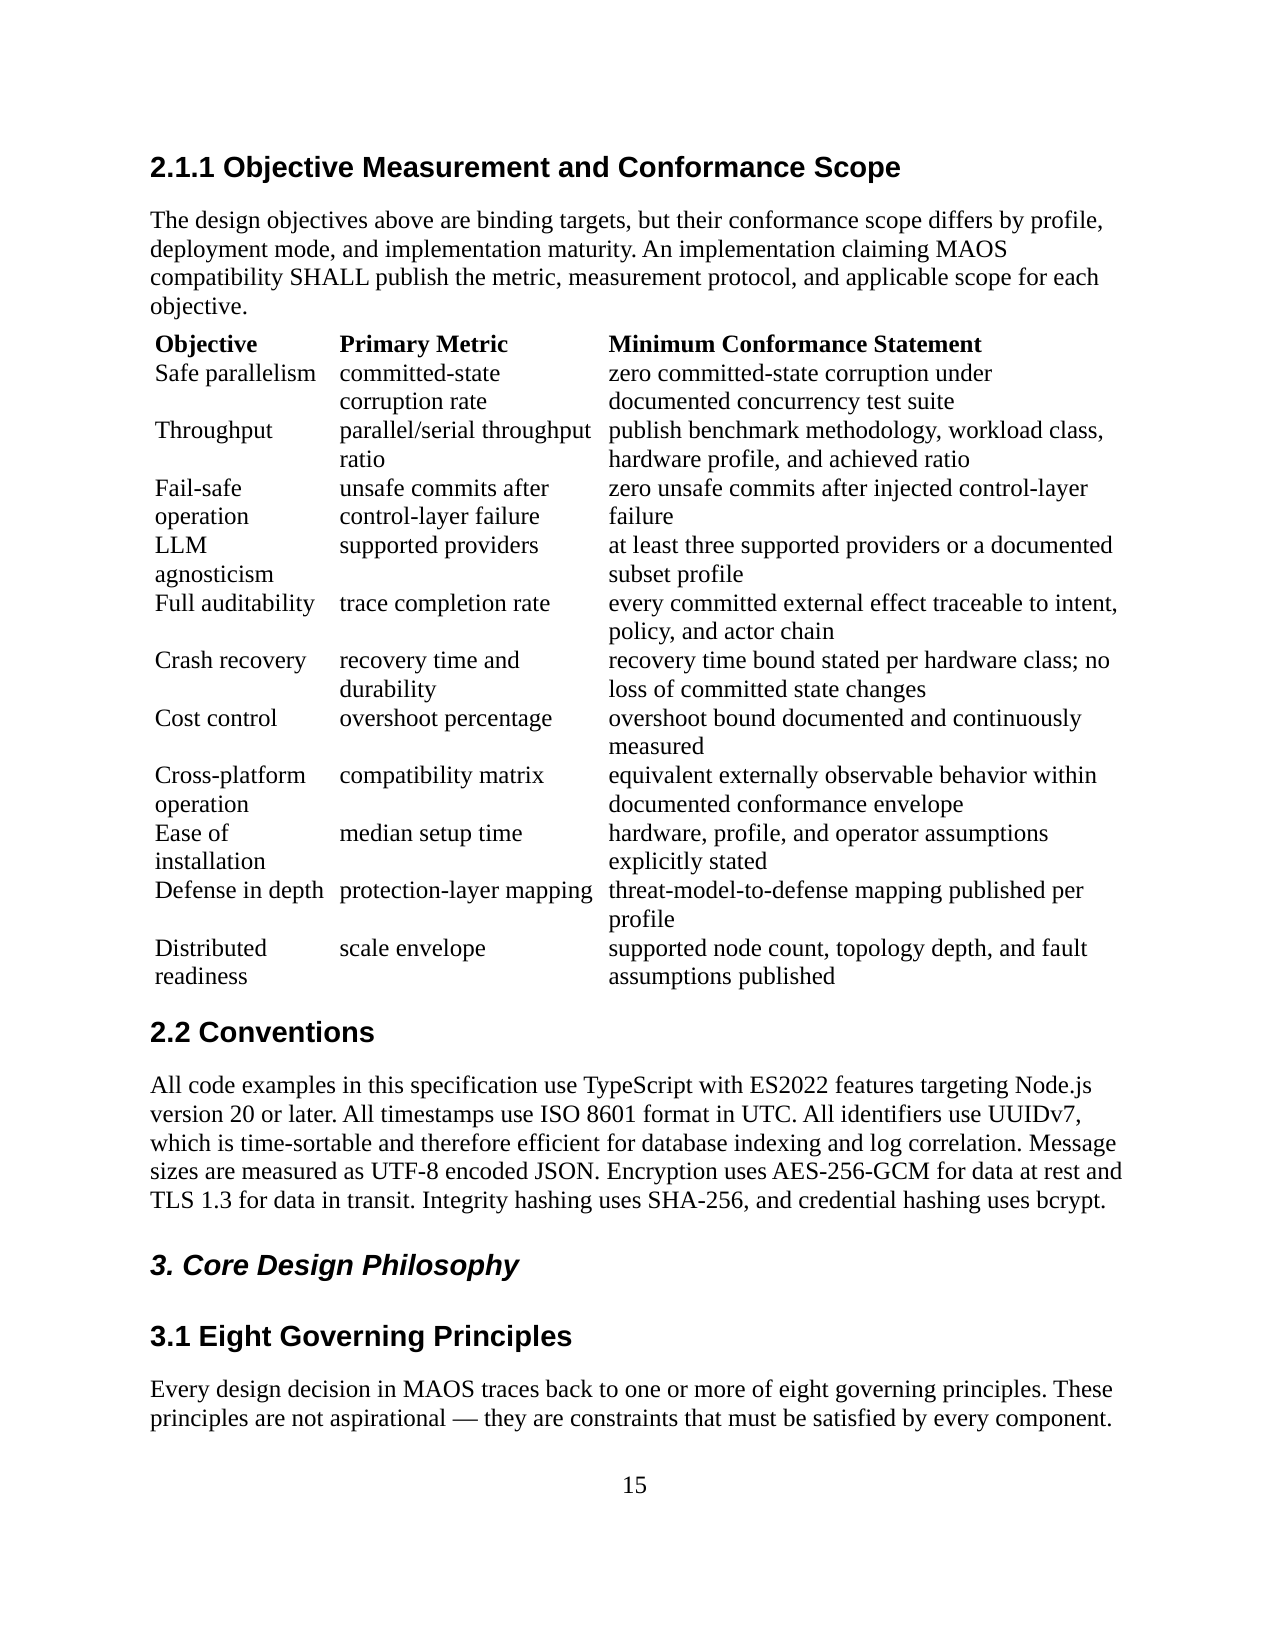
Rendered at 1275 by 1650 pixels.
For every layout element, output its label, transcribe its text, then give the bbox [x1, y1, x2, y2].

table_cell committed-state corruption rate [335, 358, 604, 415]
table_cell scale envelope [335, 933, 604, 990]
table_cell Defense in depth [150, 875, 335, 933]
table_cell recovery time and durability [335, 645, 604, 703]
text Every design decision in MAOS traces back to one or more of eight governing principles. These principles are not aspirational — they are constraints that must be satisfied by every component. [150, 1374, 1125, 1431]
table_cell Distributed readiness [150, 933, 335, 990]
table_cell Ease of installation [150, 818, 335, 875]
table_cell publish benchmark methodology, workload class, hardware profile, and achieved ratio [604, 415, 1125, 473]
text The design objectives above are binding targets, but their conformance scope differs by profile, deployment mode, and implementation maturity. An implementation claiming MAOS compatibility SHALL publish the metric, measurement protocol, and applicable scope for each objective. [150, 205, 1125, 320]
table_cell Throughput [150, 415, 335, 473]
subtitle 3. Core Design Philosophy [150, 1248, 1125, 1281]
table_cell equivalent externally observable behavior within documented conformance envelope [604, 760, 1125, 818]
table_cell parallel/serial throughput ratio [335, 415, 604, 473]
table_cell protection-layer mapping [335, 875, 604, 933]
table_cell Fail-safe operation [150, 473, 335, 530]
table_cell Full auditability [150, 588, 335, 645]
table_cell trace completion rate [335, 588, 604, 645]
table_cell overshoot bound documented and continuously measured [604, 703, 1125, 760]
table_cell threat-model-to-defense mapping published per profile [604, 875, 1125, 933]
table_cell supported node count, topology depth, and fault assumptions published [604, 933, 1125, 990]
subtitle 2.2 Conventions [150, 1015, 1125, 1049]
table_header Minimum Conformance Statement [604, 329, 1125, 358]
table_cell median setup time [335, 818, 604, 875]
table_cell at least three supported providers or a documented subset profile [604, 530, 1125, 588]
table_cell compatibility matrix [335, 760, 604, 818]
table_cell Cost control [150, 703, 335, 760]
table_cell supported providers [335, 530, 604, 588]
table_cell Cross-platform operation [150, 760, 335, 818]
text All code examples in this specification use TypeScript with ES2022 features targeting Node.js version 20 or later. All timestamps use ISO 8601 format in UTC. All identifiers use UUIDv7, which is time-sortable and therefore efficient for database indexing and log correlation. Message sizes are measured as UTF-8 encoded JSON. Encryption uses AES-256-GCM for data at rest and TLS 1.3 for data in transit. Integrity hashing uses SHA-256, and credential hashing uses bcrypt. [150, 1070, 1125, 1214]
table_cell recovery time bound stated per hardware class; no loss of committed state changes [604, 645, 1125, 703]
table_header Objective [150, 329, 335, 358]
table_cell unsafe commits after control-layer failure [335, 473, 604, 530]
table_cell Safe parallelism [150, 358, 335, 415]
subtitle 2.1.1 Objective Measurement and Conformance Scope [150, 150, 1125, 183]
table_header Primary Metric [335, 329, 604, 358]
table_cell overshoot percentage [335, 703, 604, 760]
table_cell zero committed-state corruption under documented concurrency test suite [604, 358, 1125, 415]
table_cell hardware, profile, and operator assumptions explicitly stated [604, 818, 1125, 875]
table_cell every committed external effect traceable to intent, policy, and actor chain [604, 588, 1125, 645]
table_cell Crash recovery [150, 645, 335, 703]
table_cell LLM agnosticism [150, 530, 335, 588]
table_cell zero unsafe commits after injected control-layer failure [604, 473, 1125, 530]
subtitle 3.1 Eight Governing Principles [150, 1319, 1125, 1352]
